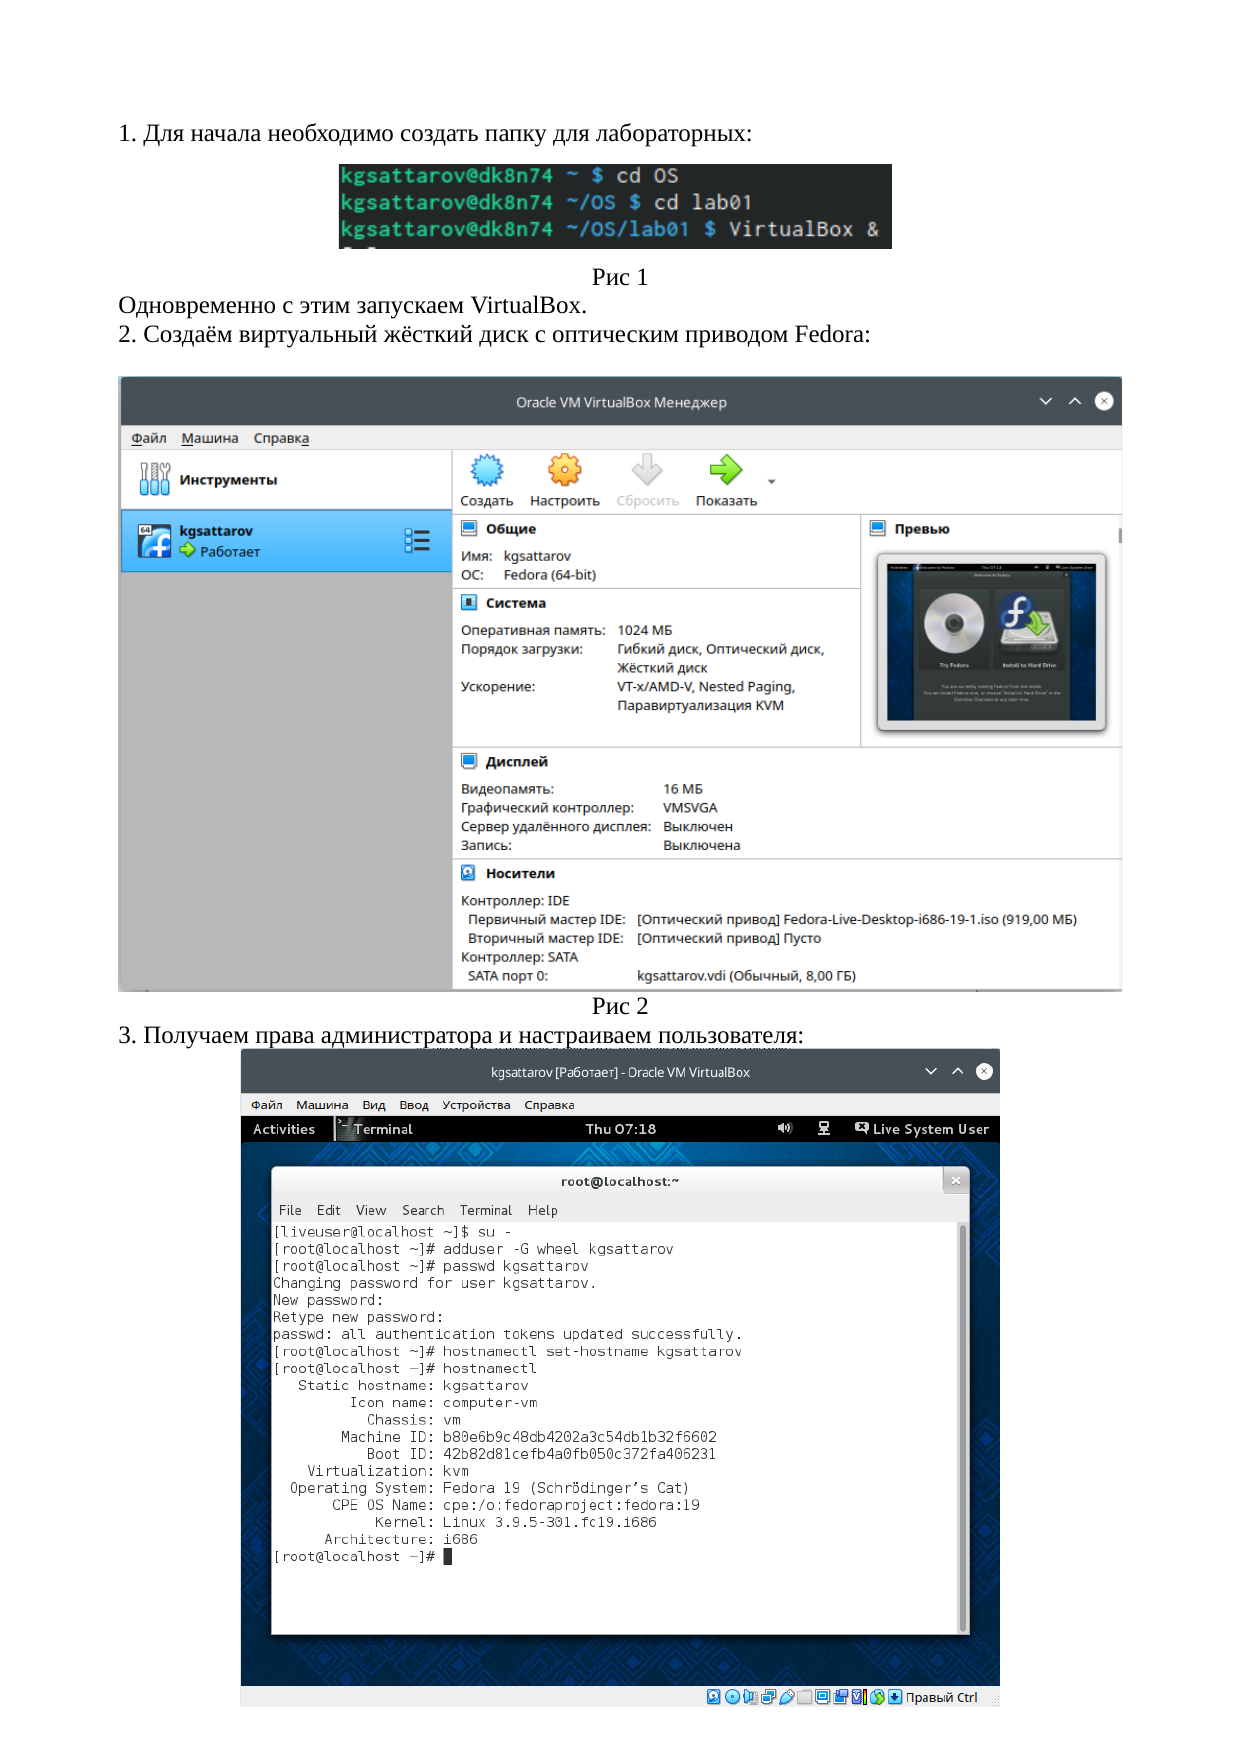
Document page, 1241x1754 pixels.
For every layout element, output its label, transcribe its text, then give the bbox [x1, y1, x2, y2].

picture [240, 1048, 1000, 1707]
text 3. Получаем права администратора и настраиваем пользователя: [118, 1020, 1122, 1049]
picture [118, 376, 1123, 992]
picture [338, 164, 892, 249]
text 1. Для начала необходимо создать папку для лабораторных: [118, 118, 1122, 147]
text Рис 1 [118, 262, 1122, 291]
text Рис 2 [118, 992, 1122, 1020]
text Одновременно с этим запускаем VirtualBox. [118, 291, 1122, 319]
text 2. Создаём виртуальный жёсткий диск с оптическим приводом Fedora: [118, 319, 1122, 348]
